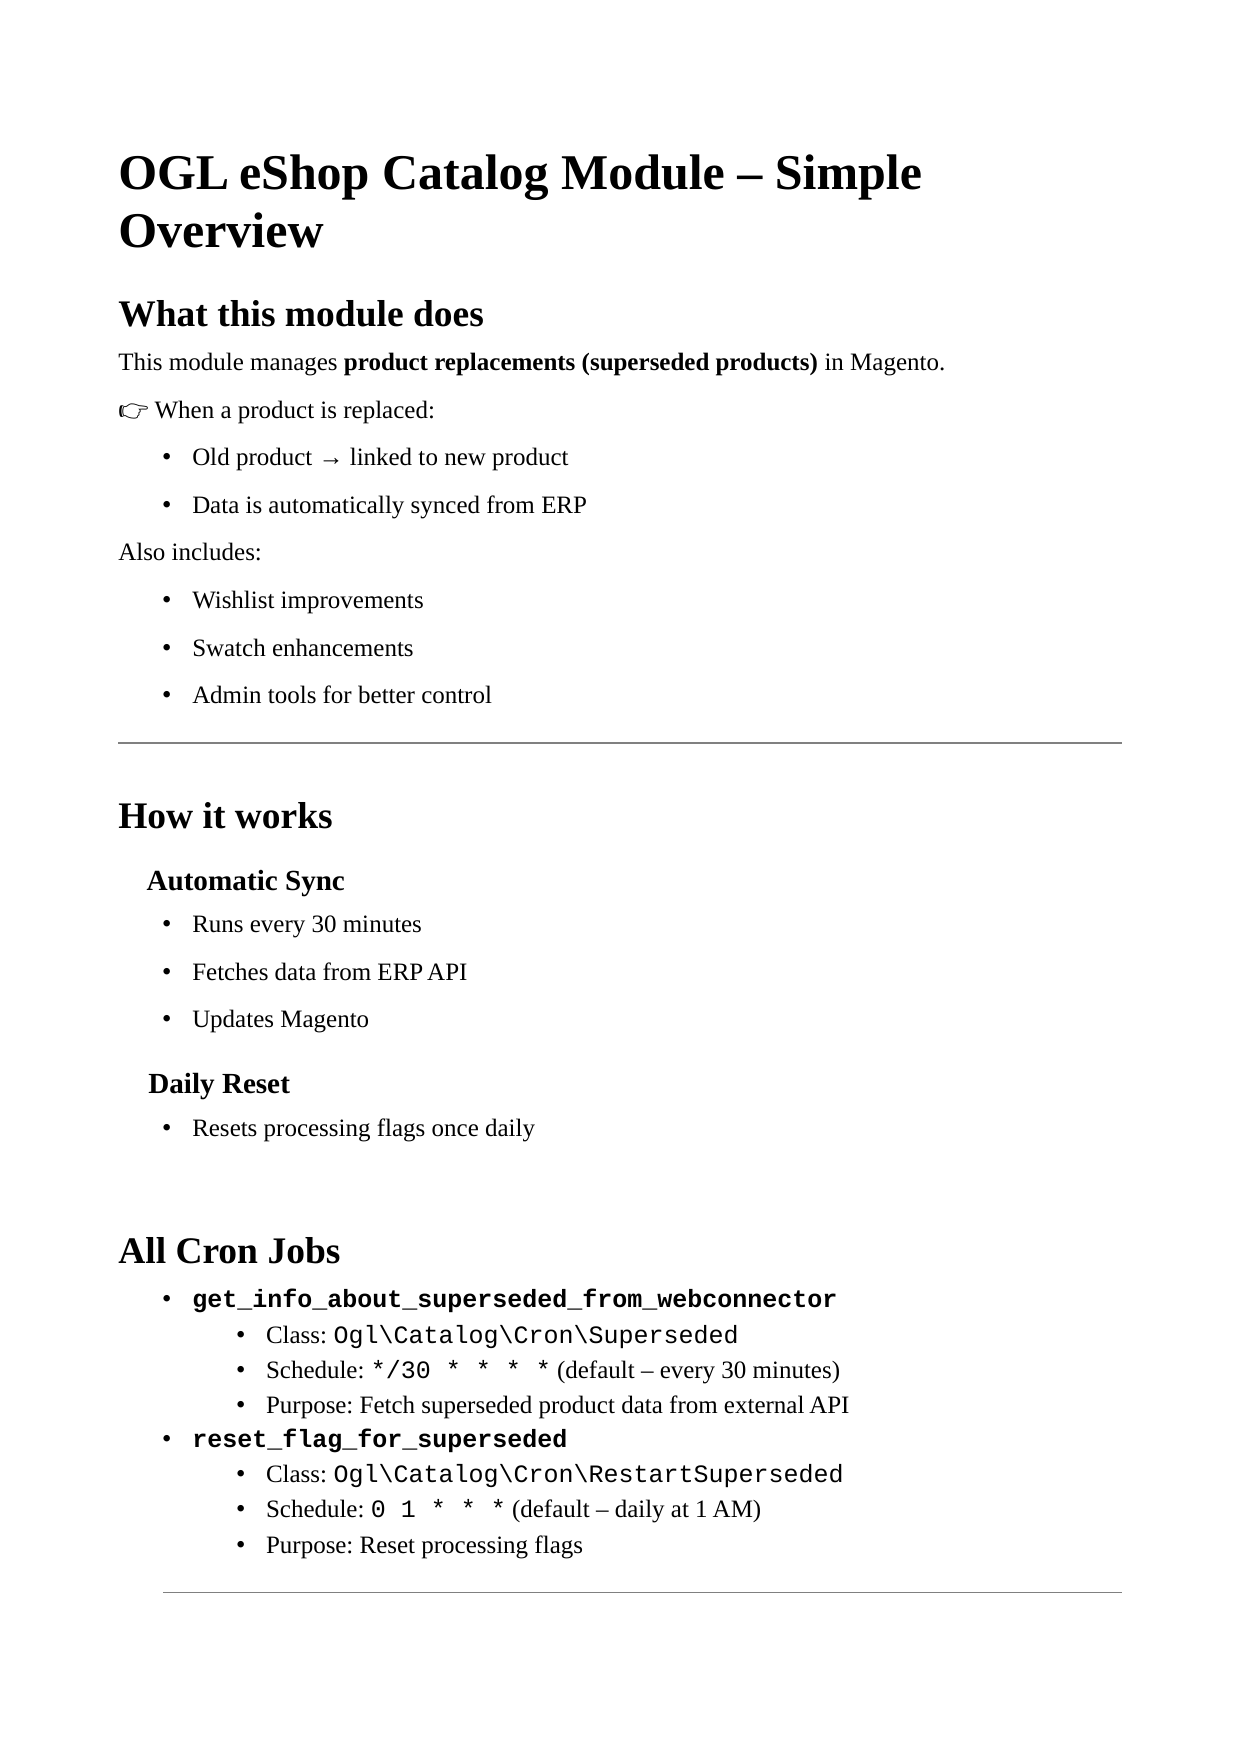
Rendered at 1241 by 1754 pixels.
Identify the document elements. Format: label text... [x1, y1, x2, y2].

text Also includes: [118, 537, 1122, 566]
list Updates Magento [162, 1004, 1122, 1033]
subtitle How it works [118, 793, 1122, 836]
subtitle What this module does [118, 291, 1122, 334]
list Data is automatically synced from ERP [162, 490, 1122, 519]
list Schedule: */30 * * * * (default – every 30 minutes) [236, 1355, 1122, 1386]
list Class: Ogl\Catalog\Cron\RestartSuperseded [236, 1459, 1122, 1490]
list Class: Ogl\Catalog\Cron\Superseded [236, 1320, 1122, 1351]
subtitle All Cron Jobs [118, 1229, 1122, 1272]
list Purpose: Fetch superseded product data from external API [236, 1391, 1122, 1419]
list Admin tools for better control [162, 680, 1122, 709]
list Runs every 30 minutes [162, 909, 1122, 938]
subtitle OGL eShop Catalog Module – Simple Overview [118, 143, 1122, 258]
list Resets processing flags once daily [162, 1113, 1122, 1141]
list Old product → linked to new product [162, 442, 1122, 471]
list Fetches data from ERP API [162, 957, 1122, 986]
subtitle 🔄 Automatic Sync [118, 863, 1122, 897]
list Schedule: 0 1 * * * (default – daily at 1 AM) [236, 1494, 1122, 1525]
list Swatch enhancements [162, 633, 1122, 661]
text 👉 When a product is replaced: [118, 395, 1122, 423]
subtitle 🔁 Daily Reset [118, 1067, 1122, 1100]
list Purpose: Reset processing flags [236, 1530, 1122, 1559]
text This module manages product replacements (superseded products) in Magento. [118, 347, 1122, 376]
list get_info_about_superseded_from_webconnector [162, 1284, 1122, 1315]
list Wishlist improvements [162, 585, 1122, 614]
list reset_flag_for_superseded [162, 1424, 1122, 1454]
